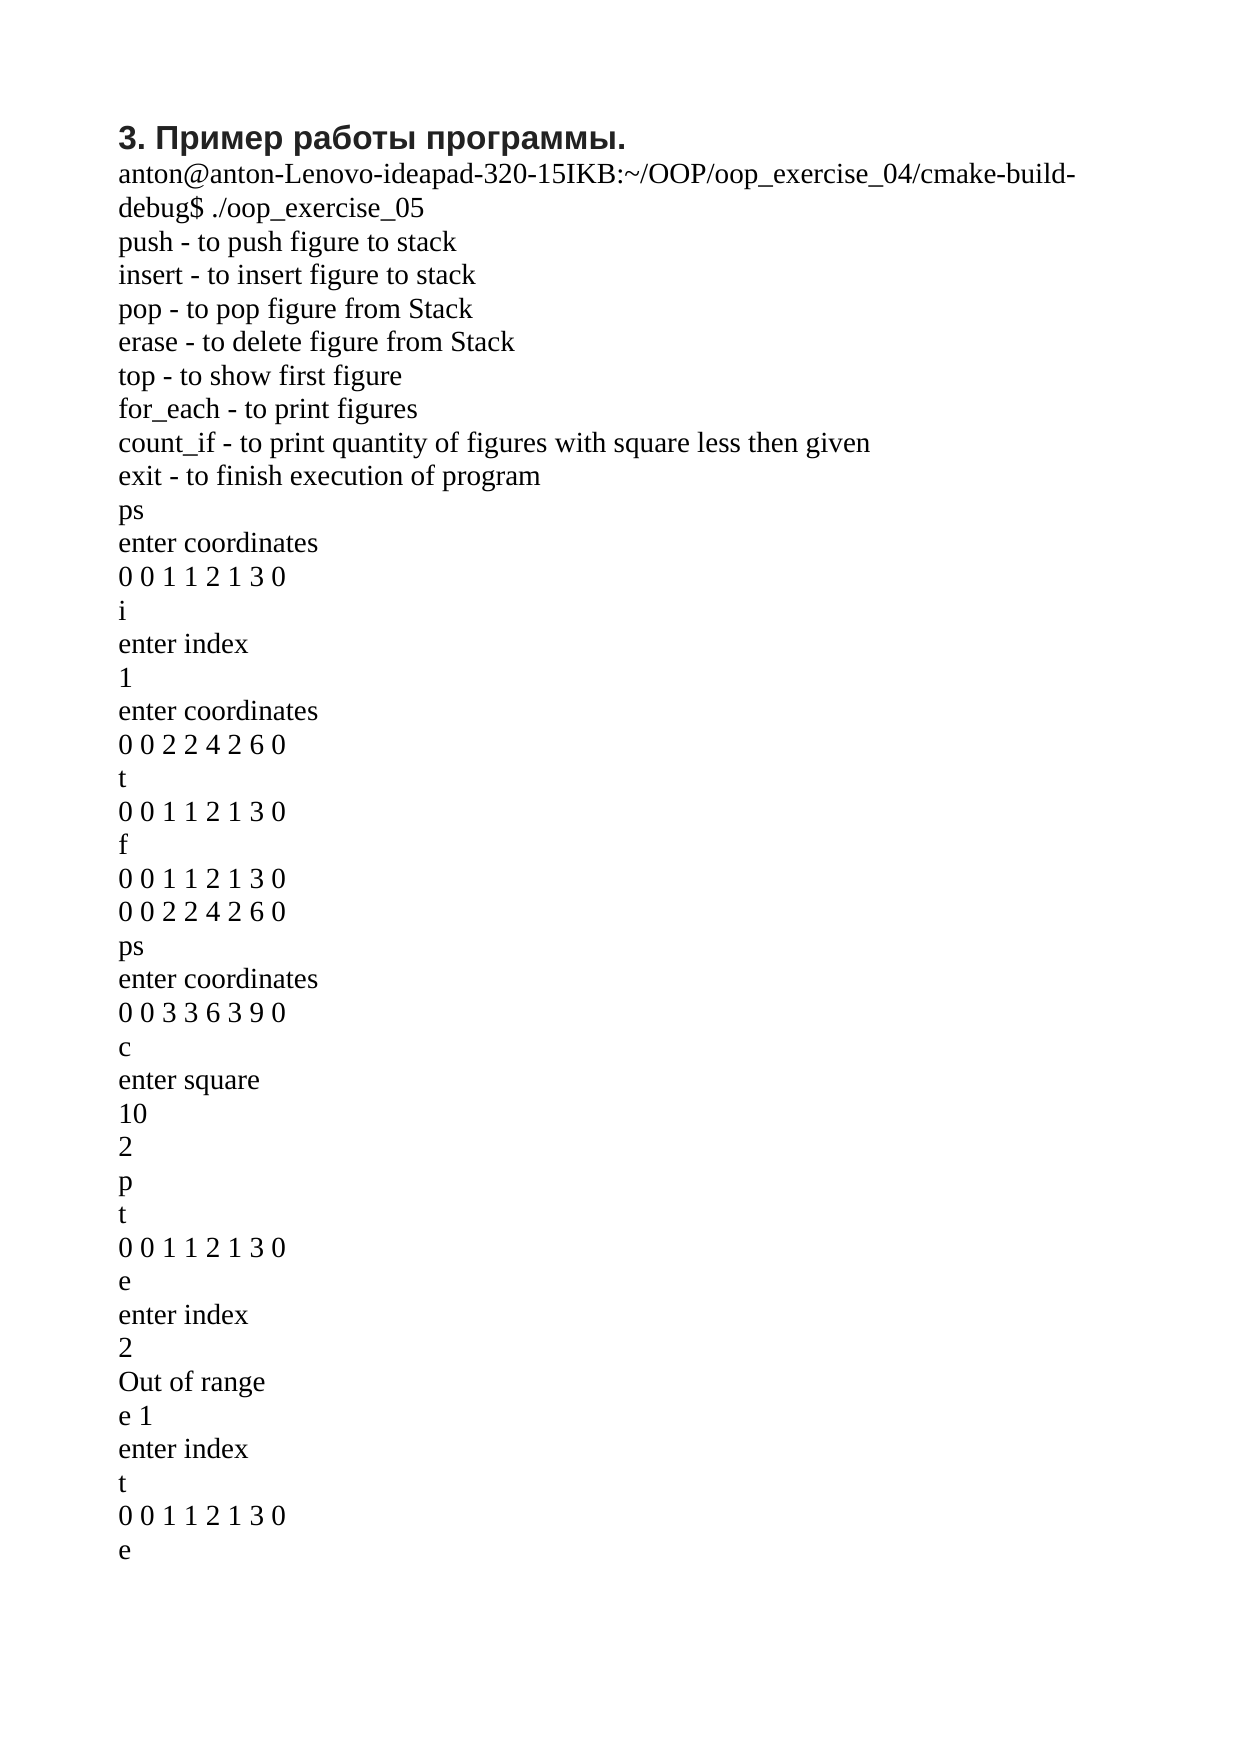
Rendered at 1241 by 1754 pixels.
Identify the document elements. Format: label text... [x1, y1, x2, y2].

text top - to show first figure [118, 358, 1122, 391]
text p [118, 1163, 1122, 1196]
text e [118, 1532, 1122, 1565]
text i [118, 593, 1122, 626]
text enter coordinates [118, 526, 1122, 559]
text 0 0 1 1 2 1 3 0 [118, 794, 1122, 827]
text count_if - to print quantity of figures with square less then given [118, 425, 1122, 458]
text ps [118, 492, 1122, 526]
text 0 0 2 2 4 2 6 0 [118, 727, 1122, 760]
text 0 0 3 3 6 3 9 0 [118, 995, 1122, 1029]
text push - to push figure to stack [118, 224, 1122, 257]
text 2 [118, 1129, 1122, 1163]
text pop - to pop figure from Stack [118, 291, 1122, 324]
text enter index [118, 626, 1122, 660]
text enter square [118, 1062, 1122, 1096]
text erase - to delete figure from Stack [118, 324, 1122, 358]
text insert - to insert figure to stack [118, 257, 1122, 291]
text 1 [118, 660, 1122, 693]
text ps [118, 928, 1122, 962]
text 10 [118, 1096, 1122, 1129]
text 0 0 1 1 2 1 3 0 [118, 1230, 1122, 1263]
text enter coordinates [118, 962, 1122, 995]
text 0 0 1 1 2 1 3 0 [118, 559, 1122, 593]
text e 1 [118, 1398, 1122, 1431]
text 2 [118, 1331, 1122, 1364]
text t [118, 760, 1122, 794]
text 3. Пример работы программы. anton@anton-Lenovo-ideapad-320-15IKB:~/OOP/oop_exercise_04/cmake-build-debug$ ./oop_exercise_05 [118, 118, 1122, 224]
text 0 0 2 2 4 2 6 0 [118, 894, 1122, 928]
text t [118, 1196, 1122, 1230]
text f [118, 827, 1122, 861]
text enter index [118, 1297, 1122, 1331]
text Out of range [118, 1364, 1122, 1398]
text 0 0 1 1 2 1 3 0 [118, 1498, 1122, 1532]
text enter index [118, 1431, 1122, 1465]
text t [118, 1465, 1122, 1498]
text c [118, 1029, 1122, 1062]
text e [118, 1263, 1122, 1297]
text for_each - to print figures [118, 391, 1122, 425]
text enter coordinates [118, 693, 1122, 727]
text exit - to finish execution of program [118, 458, 1122, 492]
text 0 0 1 1 2 1 3 0 [118, 861, 1122, 894]
